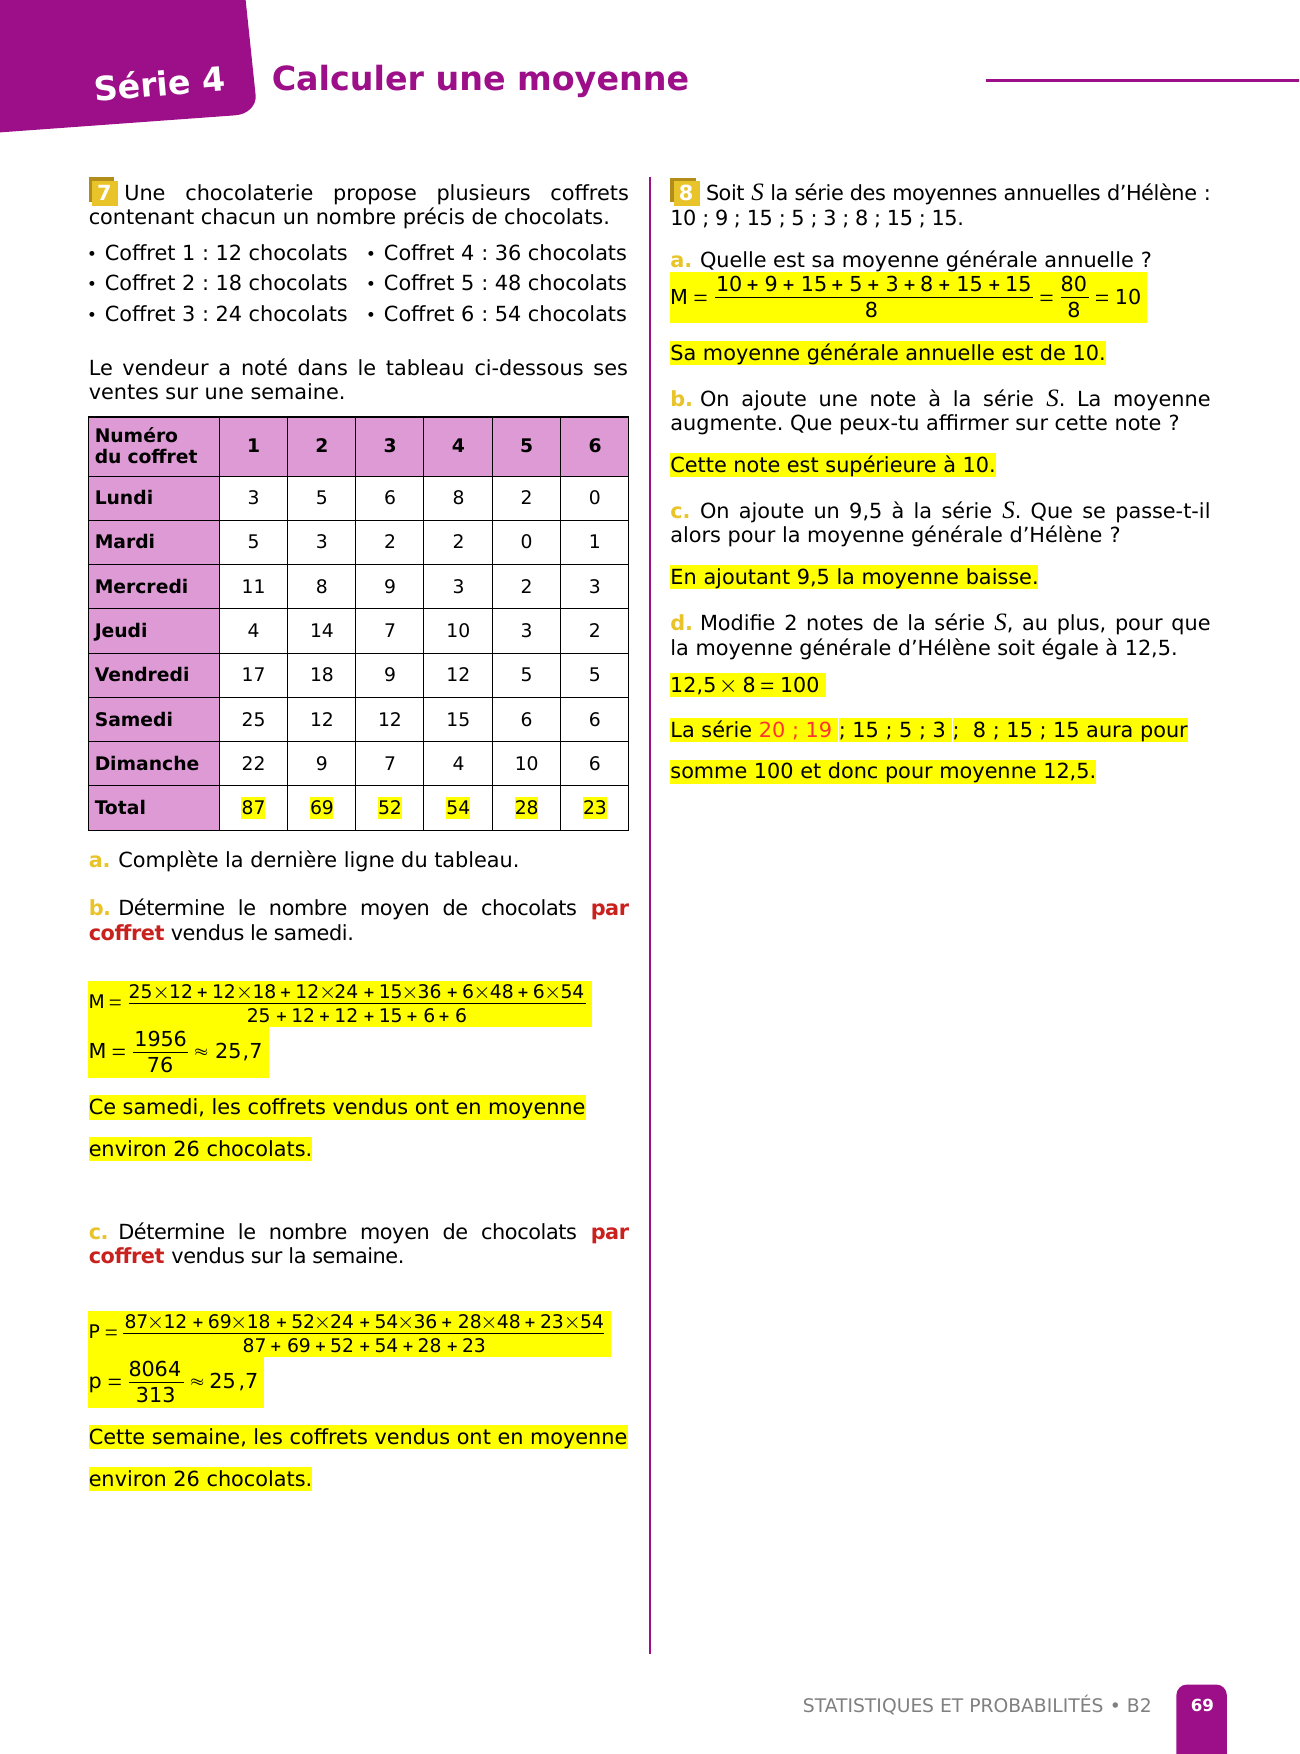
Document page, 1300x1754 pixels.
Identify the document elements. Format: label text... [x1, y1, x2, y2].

table_cell 87 [220, 786, 287, 830]
table_cell 8 [288, 565, 355, 608]
table_cell Dimanche [89, 742, 219, 785]
table_cell 5 [561, 654, 628, 697]
table_cell Samedi [89, 698, 219, 741]
table_cell 54 [424, 786, 492, 830]
table_header Numéro du coffret [89, 418, 219, 476]
list Coffret 5 : 48 chocolats [368, 271, 629, 296]
list Détermine le nombre moyen de chocolats par coffret vendus le samedi. [88, 896, 629, 945]
table_cell 18 [288, 654, 355, 697]
text Le vendeur a noté dans le tableau ci-dessous ses ventes sur une semaine. [88, 356, 629, 405]
list Coffret 4 : 36 chocolats [368, 241, 629, 266]
table_cell 2 [493, 477, 560, 520]
list Détermine le nombre moyen de chocolats par coffret vendus sur la semaine. [88, 1220, 629, 1269]
table_cell Lundi [89, 477, 219, 520]
table_cell 7 [356, 742, 423, 785]
table_cell 10 [493, 742, 560, 785]
table_cell 25 [220, 698, 287, 741]
table_header 3 [356, 418, 423, 476]
table_cell Vendredi [89, 654, 219, 697]
table_cell 8 [424, 477, 492, 520]
table_cell Total [89, 786, 219, 830]
list Complète la dernière ligne du tableau. [88, 848, 629, 873]
table_cell 3 [561, 565, 628, 608]
list Modifie 2 notes de la série S, au plus, pour que la moyenne générale d’Hélène soit égale à 12,5. [670, 607, 1211, 660]
table_cell 6 [356, 477, 423, 520]
text Sa moyenne générale annuelle est de 10. [670, 323, 1211, 365]
table_header 4 [424, 418, 492, 476]
table_cell 6 [561, 698, 628, 741]
table_cell 0 [493, 521, 560, 564]
table_cell 10 [424, 609, 492, 653]
list On ajoute un 9,5 à la série S. Que se passe-t-il alors pour la moyenne générale d’Hélène ? [670, 495, 1211, 548]
table_cell 3 [424, 565, 492, 608]
list Coffret 3 : 24 chocolats [88, 302, 350, 326]
list Ce samedi, les coffrets vendus ont en moyenne environ 26 chocolats. [88, 1078, 629, 1161]
table_cell 11 [220, 565, 287, 608]
table_cell 2 [356, 521, 423, 564]
table_cell 6 [493, 698, 560, 741]
table_cell 15 [424, 698, 492, 741]
table_cell Mercredi [89, 565, 219, 608]
table_cell 4 [220, 609, 287, 653]
list Cette semaine, les coffrets vendus ont en moyenne environ 26 chocolats. [88, 1408, 629, 1491]
table_cell 7 [356, 609, 423, 653]
table_cell 22 [220, 742, 287, 785]
table_cell 5 [493, 654, 560, 697]
table_cell 69 [288, 786, 355, 830]
table_cell 2 [561, 609, 628, 653]
table_cell 52 [356, 786, 423, 830]
list On ajoute une note à la série S. La moyenne augmente. Que peux-tu affirmer sur cette note ? [670, 383, 1211, 436]
table_header 5 [493, 418, 560, 476]
text En ajoutant 9,5 la moyenne baisse. [670, 548, 1211, 589]
table_header 1 [220, 418, 287, 476]
table_cell 2 [493, 565, 560, 608]
table_cell 14 [288, 609, 355, 653]
table_cell 12 [424, 654, 492, 697]
table_cell 17 [220, 654, 287, 697]
table_cell 3 [493, 609, 560, 653]
table_cell 9 [356, 654, 423, 697]
table_cell 6 [561, 742, 628, 785]
table_cell 23 [561, 786, 628, 830]
text Cette note est supérieure à 10. [670, 436, 1211, 477]
text La série 20 ; 19 ; 15 ; 5 ; 3 ; 8 ; 15 ; 15 aura pour somme 100 et donc pour moyenne 12,5. [670, 701, 1211, 784]
table_cell 5 [220, 521, 287, 564]
table_header 2 [288, 418, 355, 476]
table_header 6 [561, 418, 628, 476]
table_cell 12 [288, 698, 355, 741]
table_cell 9 [288, 742, 355, 785]
subtitle Une chocolaterie propose plusieurs coffrets contenant chacun un nombre précis de chocolats. [88, 177, 629, 229]
table_cell 0 [561, 477, 628, 520]
table_cell 12 [356, 698, 423, 741]
table_cell Mardi [89, 521, 219, 564]
subtitle Soit S la série des moyennes annuelles d’Hélène : 10 ; 9 ; 15 ; 5 ; 3 ; 8 ; 15 ; 15. [670, 177, 1211, 230]
table_cell 5 [288, 477, 355, 520]
table_cell Jeudi [89, 609, 219, 653]
table_cell 28 [493, 786, 560, 830]
list Coffret 2 : 18 chocolats [88, 271, 350, 296]
list Quelle est sa moyenne générale annuelle ? [670, 248, 1211, 272]
table_cell 1 [561, 521, 628, 564]
table_cell 3 [288, 521, 355, 564]
list Coffret 1 : 12 chocolats [88, 241, 350, 266]
table_cell 4 [424, 742, 492, 785]
table_cell 9 [356, 565, 423, 608]
table_cell 2 [424, 521, 492, 564]
table_cell 3 [220, 477, 287, 520]
list Coffret 6 : 54 chocolats [368, 302, 629, 326]
